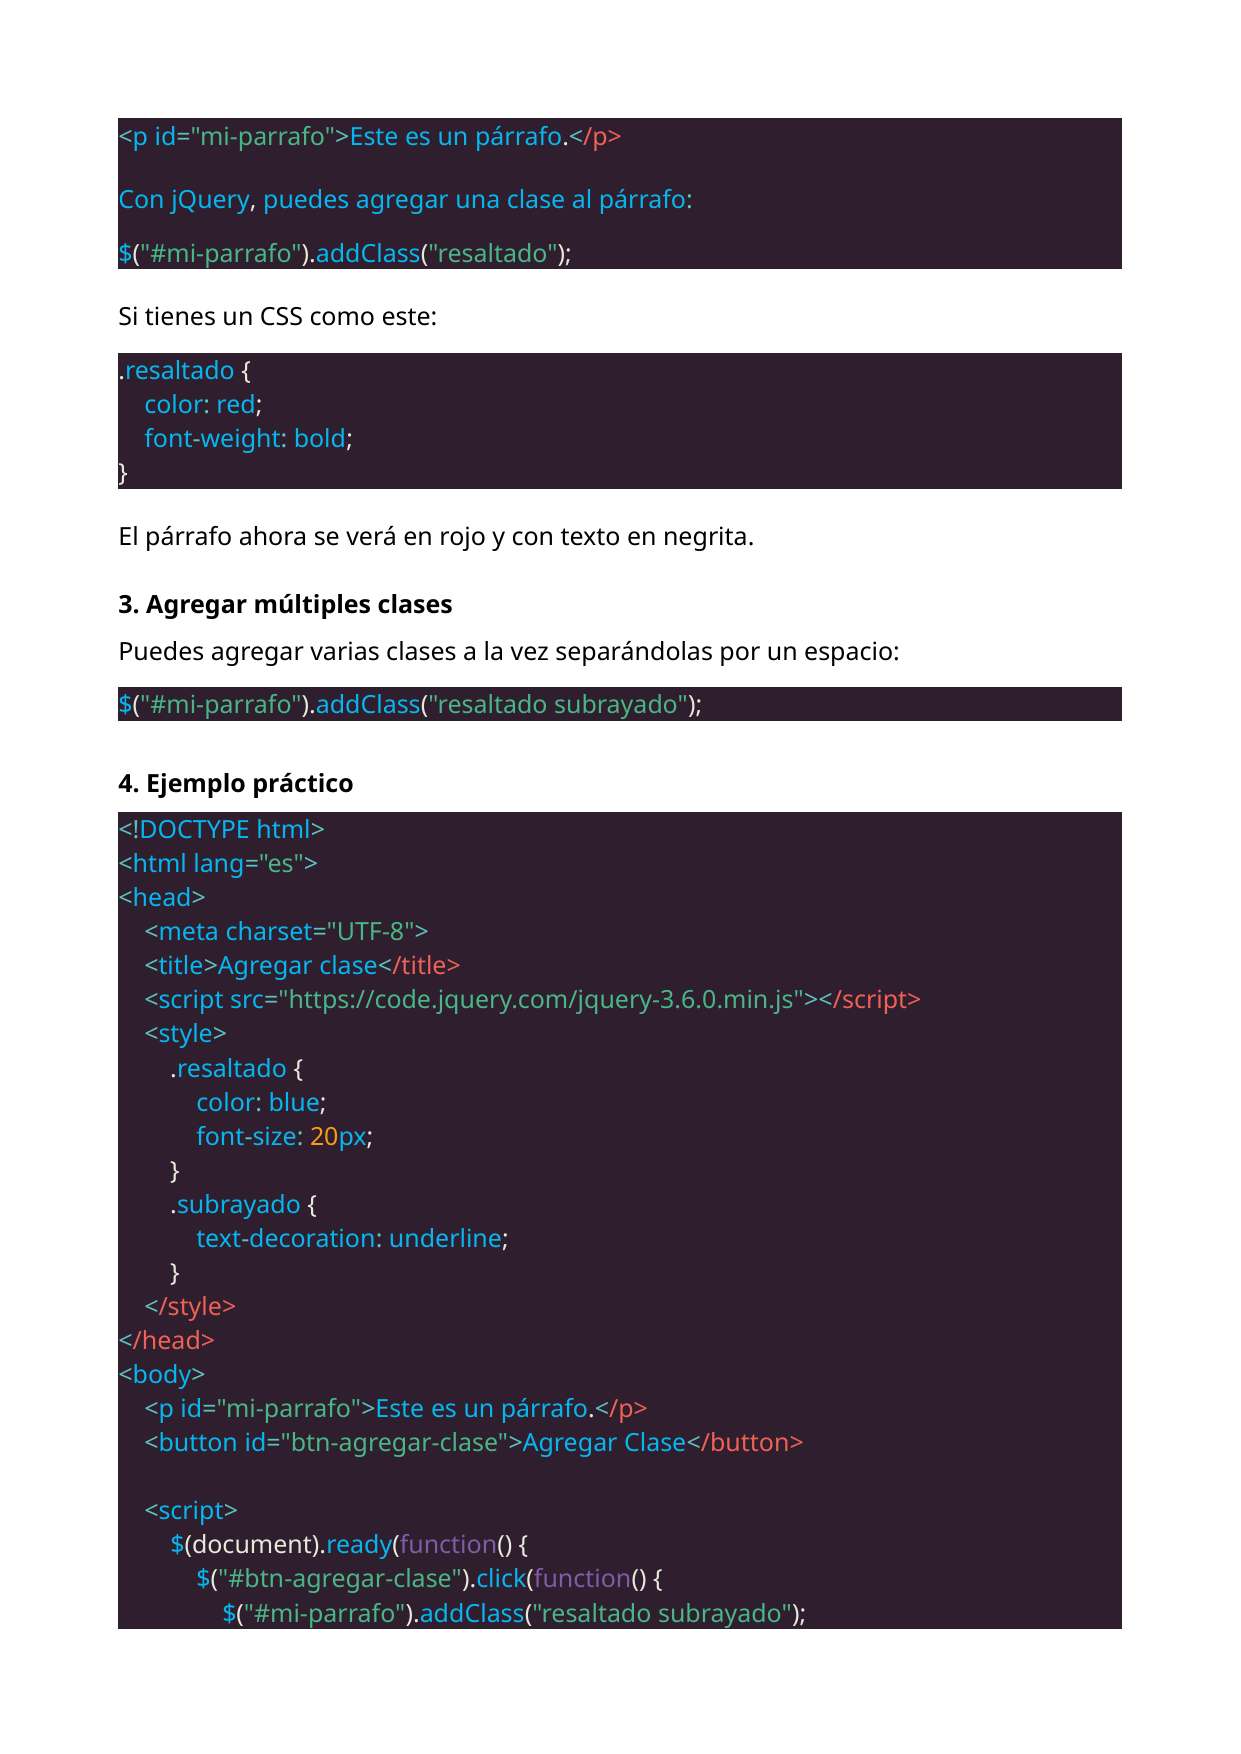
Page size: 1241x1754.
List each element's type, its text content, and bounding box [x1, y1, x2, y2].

text } [118, 455, 1122, 489]
text <script src="https://code.jquery.com/jquery-3.6.0.min.js"></script> [118, 982, 1122, 1016]
text color: red; [118, 387, 1122, 421]
text color: blue; [118, 1084, 1122, 1118]
text } [118, 1152, 1122, 1186]
text $("#mi-parrafo").addClass("resaltado"); [118, 235, 1122, 269]
subtitle 4. Ejemplo práctico [118, 765, 1122, 799]
text Si tienes un CSS como este: [118, 299, 1122, 333]
text El párrafo ahora se verá en rojo y con texto en negrita. [118, 518, 1122, 552]
text $("#mi-parrafo").addClass("resaltado subrayado"); [118, 1595, 1122, 1629]
text <meta charset="UTF-8"> [118, 914, 1122, 948]
text <button id="btn-agregar-clase">Agregar Clase</button> [118, 1425, 1122, 1459]
text </head> [118, 1323, 1122, 1357]
text <title>Agregar clase</title> [118, 948, 1122, 982]
text <body> [118, 1357, 1122, 1391]
subtitle 3. Agregar múltiples clases [118, 587, 1122, 621]
text Con jQuery, puedes agregar una clase al párrafo: [118, 182, 1122, 216]
text <script> [118, 1493, 1122, 1527]
text $(document).ready(function() { [118, 1527, 1122, 1561]
text } [118, 1254, 1122, 1289]
text text-decoration: underline; [118, 1221, 1122, 1254]
text <p id="mi-parrafo">Este es un párrafo.</p> [118, 1391, 1122, 1425]
text <p id="mi-parrafo">Este es un párrafo.</p> [118, 118, 1122, 152]
text .subrayado { [118, 1186, 1122, 1221]
text <style> [118, 1016, 1122, 1050]
text font-size: 20px; [118, 1118, 1122, 1152]
text $("#btn-agregar-clase").click(function() { [118, 1561, 1122, 1595]
text </style> [118, 1289, 1122, 1323]
text Puedes agregar varias clases a la vez separándolas por un espacio: [118, 633, 1122, 667]
text $("#mi-parrafo").addClass("resaltado subrayado"); [118, 687, 1122, 721]
text <html lang="es"> [118, 846, 1122, 880]
text .resaltado { [118, 353, 1122, 387]
text font-weight: bold; [118, 421, 1122, 455]
text .resaltado { [118, 1050, 1122, 1084]
text <head> [118, 880, 1122, 914]
text <!DOCTYPE html> [118, 812, 1122, 846]
